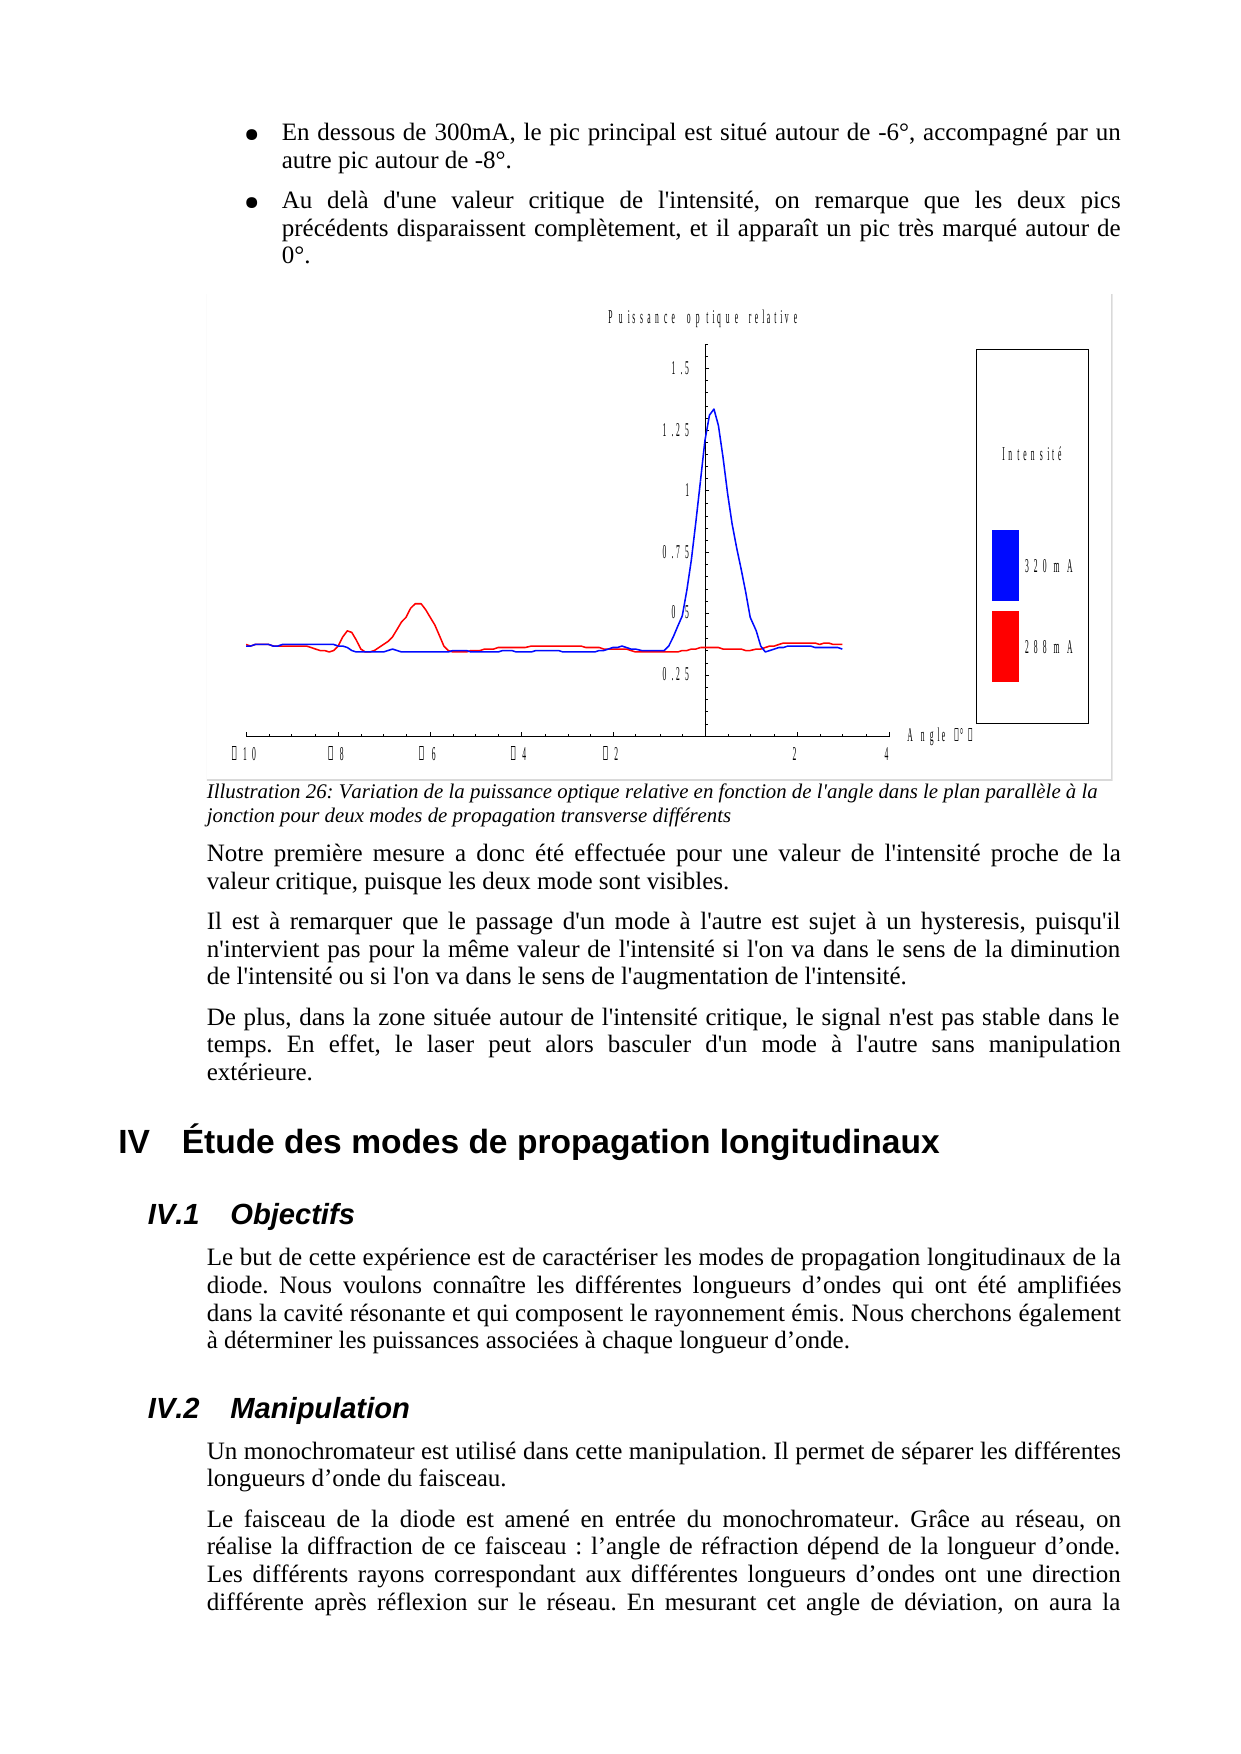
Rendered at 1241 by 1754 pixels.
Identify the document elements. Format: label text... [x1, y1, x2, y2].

list Au delà d'une valeur critique de l'intensité, on remarque que les deux pics précédents disparaissent complètement, et il apparaît un pic très marqué autour de 0°. [244, 186, 1122, 269]
text Notre première mesure a donc été effectuée pour une valeur de l'intensité proche de la valeur critique, puisque les deux mode sont visibles. [207, 839, 1122, 894]
list En dessous de 300mA, le pic principal est situé autour de -6°, accompagné par un autre pic autour de -8°. [244, 118, 1122, 173]
text Le but de cette expérience est de caractériser les modes de propagation longitudinaux de la diode. Nous voulons connaître les différentes longueurs d’ondes qui ont été amplifiées dans la cavité résonante et qui composent le rayonnement émis. Nous cherchons également à déterminer les puissances associées à chaque longueur d’onde. [207, 1243, 1122, 1354]
text De plus, dans la zone située autour de l'intensité critique, le signal n'est pas stable dans le temps. En effet, le laser peut alors basculer d'un mode à l'autre sans manipulation extérieure. [207, 1003, 1122, 1086]
subtitle Manipulation [118, 1392, 1122, 1424]
subtitle Objectifs [118, 1198, 1122, 1231]
text Le faisceau de la diode est amené en entrée du monochromateur. Grâce au réseau, on réalise la diffraction de ce faisceau : l’angle de réfraction dépend de la longueur d’onde. Les différents rayons correspondant aux différentes longueurs d’ondes ont une direction différente après réflexion sur le réseau. En mesurant cet angle de déviation, on aura la [207, 1505, 1122, 1616]
subtitle Étude des modes de propagation longitudinaux [118, 1123, 1122, 1161]
text Il est à remarquer que le passage d'un mode à l'autre est sujet à un hysteresis, puisqu'il n'intervient pas pour la même valeur de l'intensité si l'on va dans le sens de la diminution de l'intensité ou si l'on va dans le sens de l'augmentation de l'intensité. [207, 907, 1122, 990]
text Un monochromateur est utilisé dans cette manipulation. Il permet de séparer les différentes longueurs d’onde du faisceau. [207, 1437, 1122, 1492]
text Illustration 26: Variation de la puissance optique relative en fonction de l'angle dans le plan parallèle à la jonction pour deux modes de propagation transverse différents [207, 781, 1112, 827]
